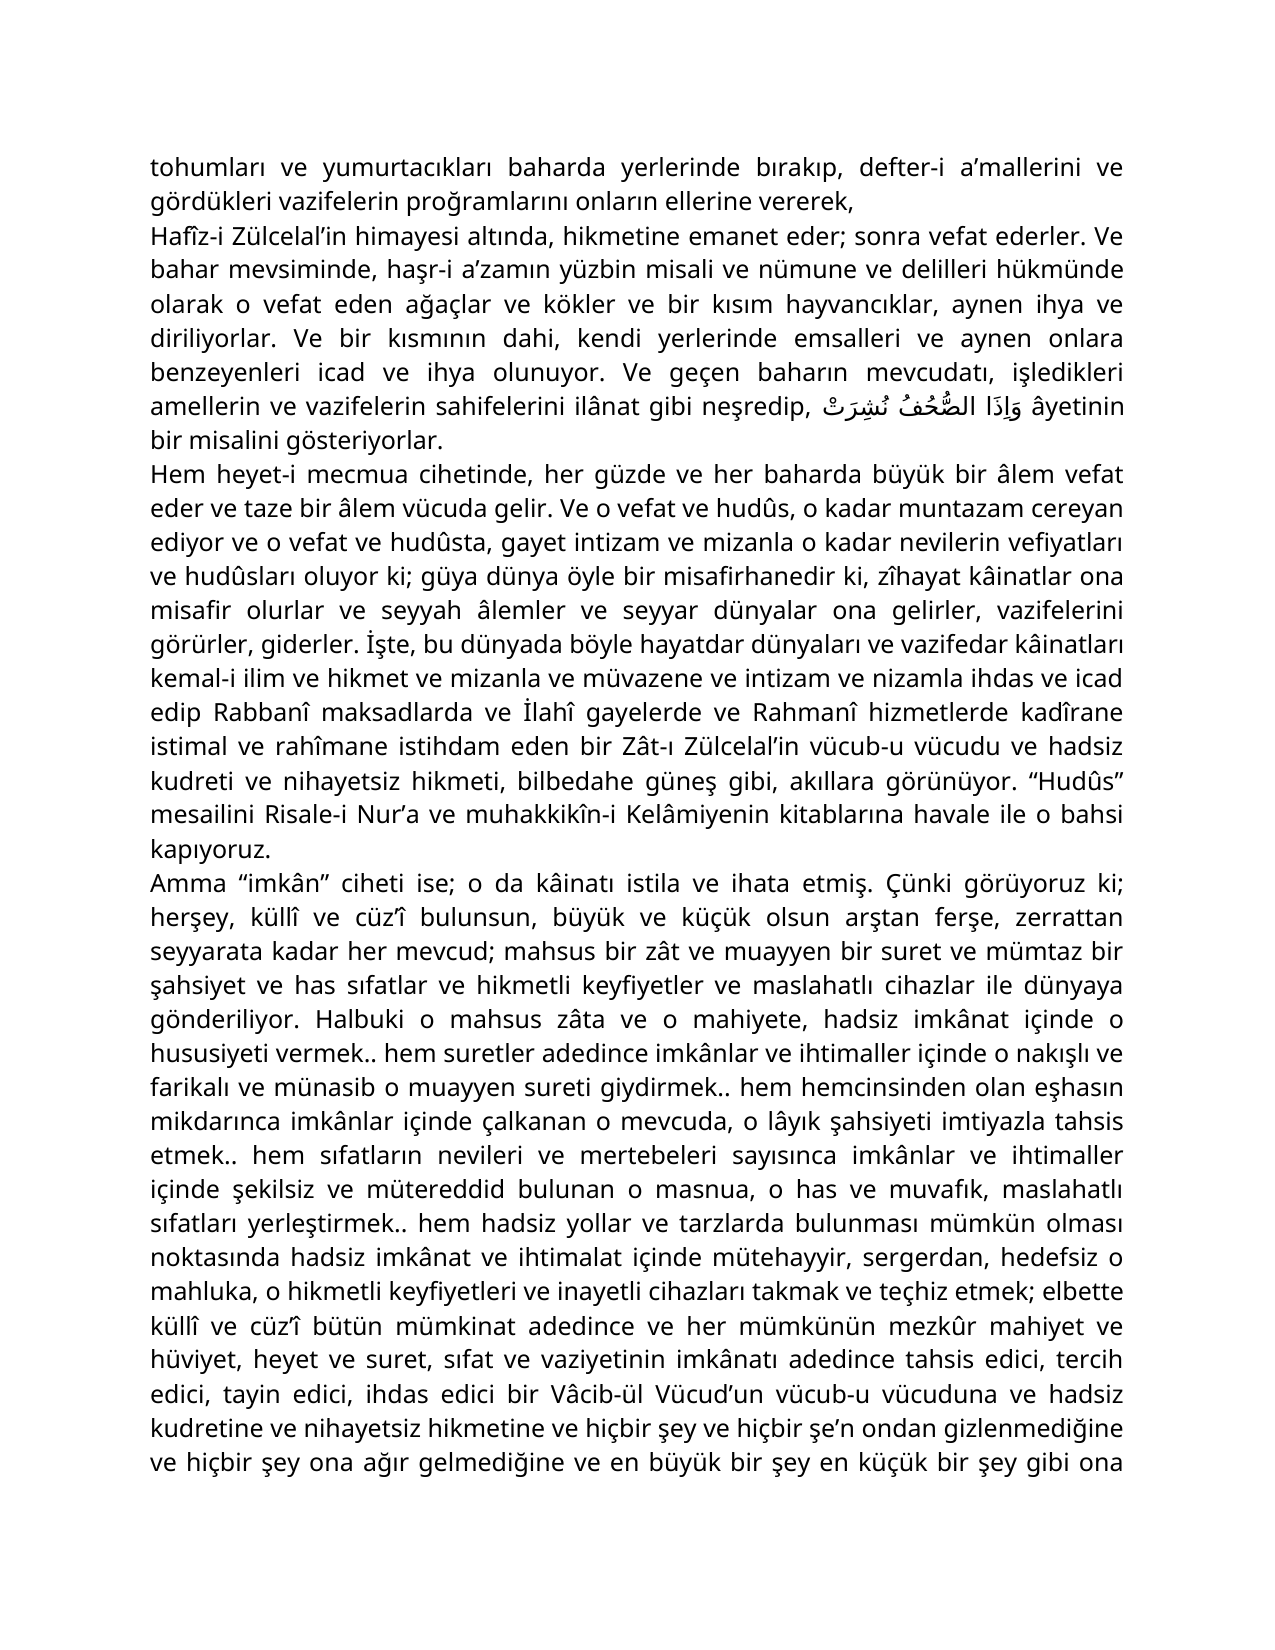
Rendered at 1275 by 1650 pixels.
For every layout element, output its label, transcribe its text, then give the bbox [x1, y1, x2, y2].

text tohumları ve yumurtacıkları baharda yerlerinde bırakıp, defter-i a’mallerini ve gördükleri vazifelerin proğramlarını onların ellerine vererek, [150, 150, 1125, 218]
text Hem heyet-i mecmua cihetinde, her güzde ve her baharda büyük bir âlem vefat eder ve taze bir âlem vücuda gelir. Ve o vefat ve hudûs, o kadar muntazam cereyan ediyor ve o vefat ve hudûsta, gayet intizam ve mizanla o kadar nevilerin vefiyatları ve hudûsları oluyor ki; güya dünya öyle bir misafirhanedir ki, zîhayat kâinatlar ona misafir olurlar ve seyyah âlemler ve seyyar dünyalar ona gelirler, vazifelerini görürler, giderler. İşte, bu dünyada böyle hayatdar dünyaları ve vazifedar kâinatları kemal-i ilim ve hikmet ve mizanla ve müvazene ve intizam ve nizamla ihdas ve icad edip Rabbanî maksadlarda ve İlahî gayelerde ve Rahmanî hizmetlerde kadîrane istimal ve rahîmane istihdam eden bir Zât-ı Zülcelal’in vücub-u vücudu ve hadsiz kudreti ve nihayetsiz hikmeti, bilbedahe güneş gibi, akıllara görünüyor. “Hudûs” mesailini Risale-i Nur’a ve muhakkikîn-i Kelâmiyenin kitablarına havale ile o bahsi kapıyoruz. [150, 457, 1125, 865]
text Hafîz-i Zülcelal’in himayesi altında, hikmetine emanet eder; sonra vefat ederler. Ve bahar mevsiminde, haşr-i a’zamın yüzbin misali ve nümune ve delilleri hükmünde olarak o vefat eden ağaçlar ve kökler ve bir kısım hayvancıklar, aynen ihya ve diriliyorlar. Ve bir kısmının dahi, kendi yerlerinde emsalleri ve aynen onlara benzeyenleri icad ve ihya olunuyor. Ve geçen baharın mevcudatı, işledikleri amellerin ve vazifelerin sahifelerini ilânat gibi neşredip, وَاِذَا الصُّحُفُ نُشِرَتْ âyetinin bir misalini gösteriyorlar. [150, 218, 1125, 457]
text Amma “imkân” ciheti ise; o da kâinatı istila ve ihata etmiş. Çünki görüyoruz ki; herşey, küllî ve cüz’î bulunsun, büyük ve küçük olsun arştan ferşe, zerrattan seyyarata kadar her mevcud; mahsus bir zât ve muayyen bir suret ve mümtaz bir şahsiyet ve has sıfatlar ve hikmetli keyfiyetler ve maslahatlı cihazlar ile dünyaya gönderiliyor. Halbuki o mahsus zâta ve o mahiyete, hadsiz imkânat içinde o hususiyeti vermek.. hem suretler adedince imkânlar ve ihtimaller içinde o nakışlı ve farikalı ve münasib o muayyen sureti giydirmek.. hem hemcinsinden olan eşhasın mikdarınca imkânlar içinde çalkanan o mevcuda, o lâyık şahsiyeti imtiyazla tahsis etmek.. hem sıfatların nevileri ve mertebeleri sayısınca imkânlar ve ihtimaller içinde şekilsiz ve mütereddid bulunan o masnua, o has ve muvafık, maslahatlı sıfatları yerleştirmek.. hem hadsiz yollar ve tarzlarda bulunması mümkün olması noktasında hadsiz imkânat ve ihtimalat içinde mütehayyir, sergerdan, hedefsiz o mahluka, o hikmetli keyfiyetleri ve inayetli cihazları takmak ve teçhiz etmek; elbette küllî ve cüz’î bütün mümkinat adedince ve her mümkünün mezkûr mahiyet ve hüviyet, heyet ve suret, sıfat ve vaziyetinin imkânatı adedince tahsis edici, tercih edici, tayin edici, ihdas edici bir Vâcib-ül Vücud’un vücub-u vücuduna ve hadsiz kudretine ve nihayetsiz hikmetine ve hiçbir şey ve hiçbir şe’n ondan gizlenmediğine ve hiçbir şey ona ağır gelmediğine ve en büyük bir şey en küçük bir şey gibi ona [150, 865, 1125, 1478]
